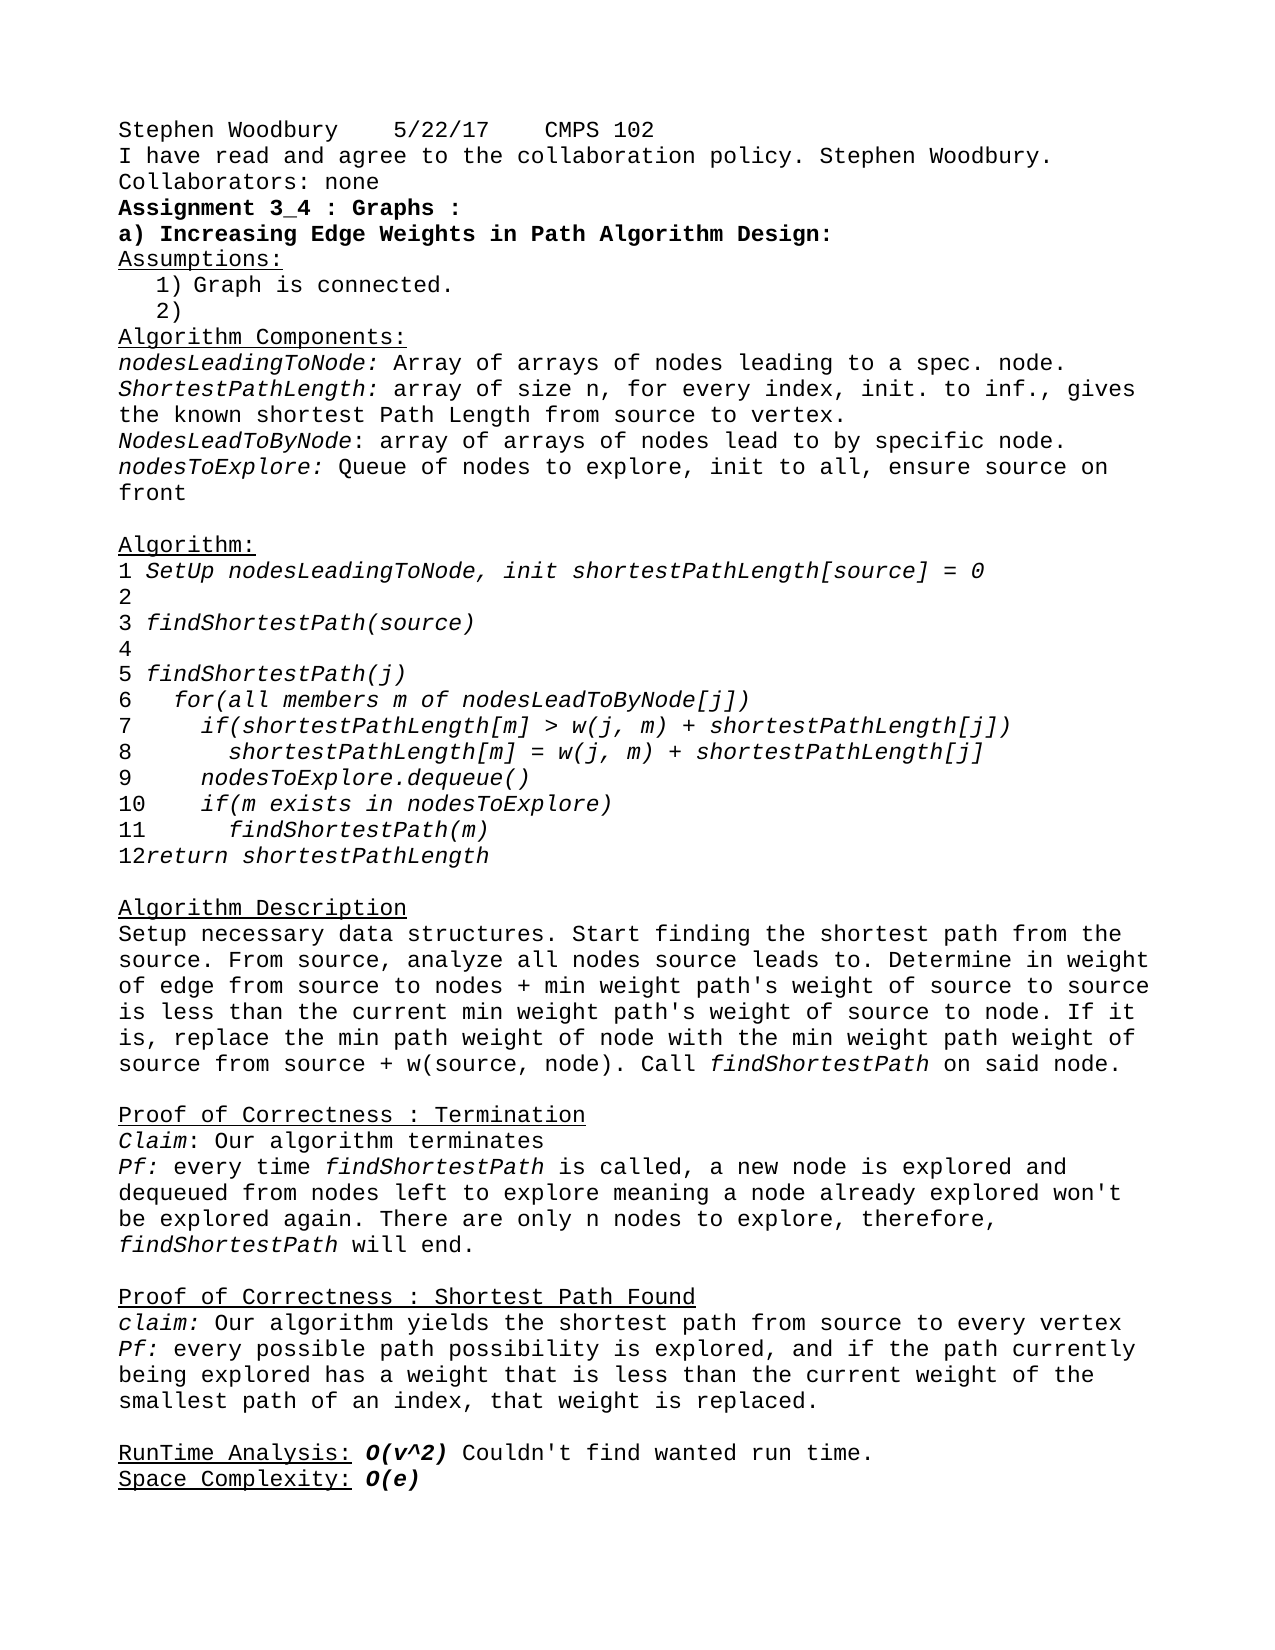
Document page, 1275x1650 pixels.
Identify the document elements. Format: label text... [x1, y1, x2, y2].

text Assumptions: [118, 248, 1157, 274]
text Algorithm Components: [118, 326, 1157, 352]
text 10 if(m exists in nodesToExplore) [118, 792, 1157, 818]
text Pf: every time findShortestPath is called, a new node is explored and dequeued from nodes left to explore meaning a node already explored won't be explored again. There are only n nodes to explore, therefore, findShortestPath will end. [118, 1156, 1157, 1259]
text 7 if(shortestPathLength[m] > w(j, m) + shortestPathLength[j]) [118, 715, 1157, 741]
text 11 findShortestPath(m) [118, 818, 1157, 844]
text 3 findShortestPath(source) [118, 611, 1157, 637]
text Algorithm: [118, 533, 1157, 559]
text a) Increasing Edge Weights in Path Algorithm Design: [118, 222, 1157, 248]
text Algorithm Description [118, 896, 1157, 922]
text Claim: Our algorithm terminates [118, 1130, 1157, 1156]
text 2 [118, 585, 1157, 611]
text 5 findShortestPath(j) [118, 663, 1157, 689]
text nodesLeadingToNode: Array of arrays of nodes leading to a spec. node. [118, 352, 1157, 377]
text Collaborators: none [118, 170, 1157, 196]
text 9 nodesToExplore.dequeue() [118, 767, 1157, 792]
text nodesToExplore: Queue of nodes to explore, init to all, ensure source on front [118, 455, 1157, 507]
list Graph is connected. [156, 274, 1157, 300]
text Pf: every possible path possibility is explored, and if the path currently being explored has a weight that is less than the current weight of the smallest path of an index, that weight is replaced. [118, 1337, 1157, 1415]
text Proof of Correctness : Shortest Path Found [118, 1285, 1157, 1311]
text NodesLeadToByNode: array of arrays of nodes lead to by specific node. [118, 429, 1157, 455]
text Setup necessary data structures. Start finding the shortest path from the source. From source, analyze all nodes source leads to. Determine in weight of edge from source to nodes + min weight path's weight of source to source is less than the current min weight path's weight of source to node. If it is, replace the min path weight of node with the min weight path weight of source from source + w(source, node). Call findShortestPath on said node. [118, 922, 1157, 1078]
text ShortestPathLength: array of size n, for every index, init. to inf., gives the known shortest Path Length from source to vertex. [118, 377, 1157, 429]
text 8 shortestPathLength[m] = w(j, m) + shortestPathLength[j] [118, 741, 1157, 767]
text Stephen Woodbury 5/22/17 CMPS 102 [118, 118, 1157, 144]
text 12return shortestPathLength [118, 844, 1157, 870]
text Assignment 3_4 : Graphs : [118, 196, 1157, 222]
text 6 for(all members m of nodesLeadToByNode[j]) [118, 689, 1157, 715]
text Space Complexity: O(e) [118, 1467, 1157, 1493]
text 1 SetUp nodesLeadingToNode, init shortestPathLength[source] = 0 [118, 559, 1157, 585]
text 4 [118, 637, 1157, 663]
text RunTime Analysis: O(v^2) Couldn't find wanted run time. [118, 1441, 1157, 1467]
text Proof of Correctness : Termination [118, 1104, 1157, 1130]
text I have read and agree to the collaboration policy. Stephen Woodbury. [118, 144, 1157, 170]
text claim: Our algorithm yields the shortest path from source to every vertex [118, 1311, 1157, 1337]
